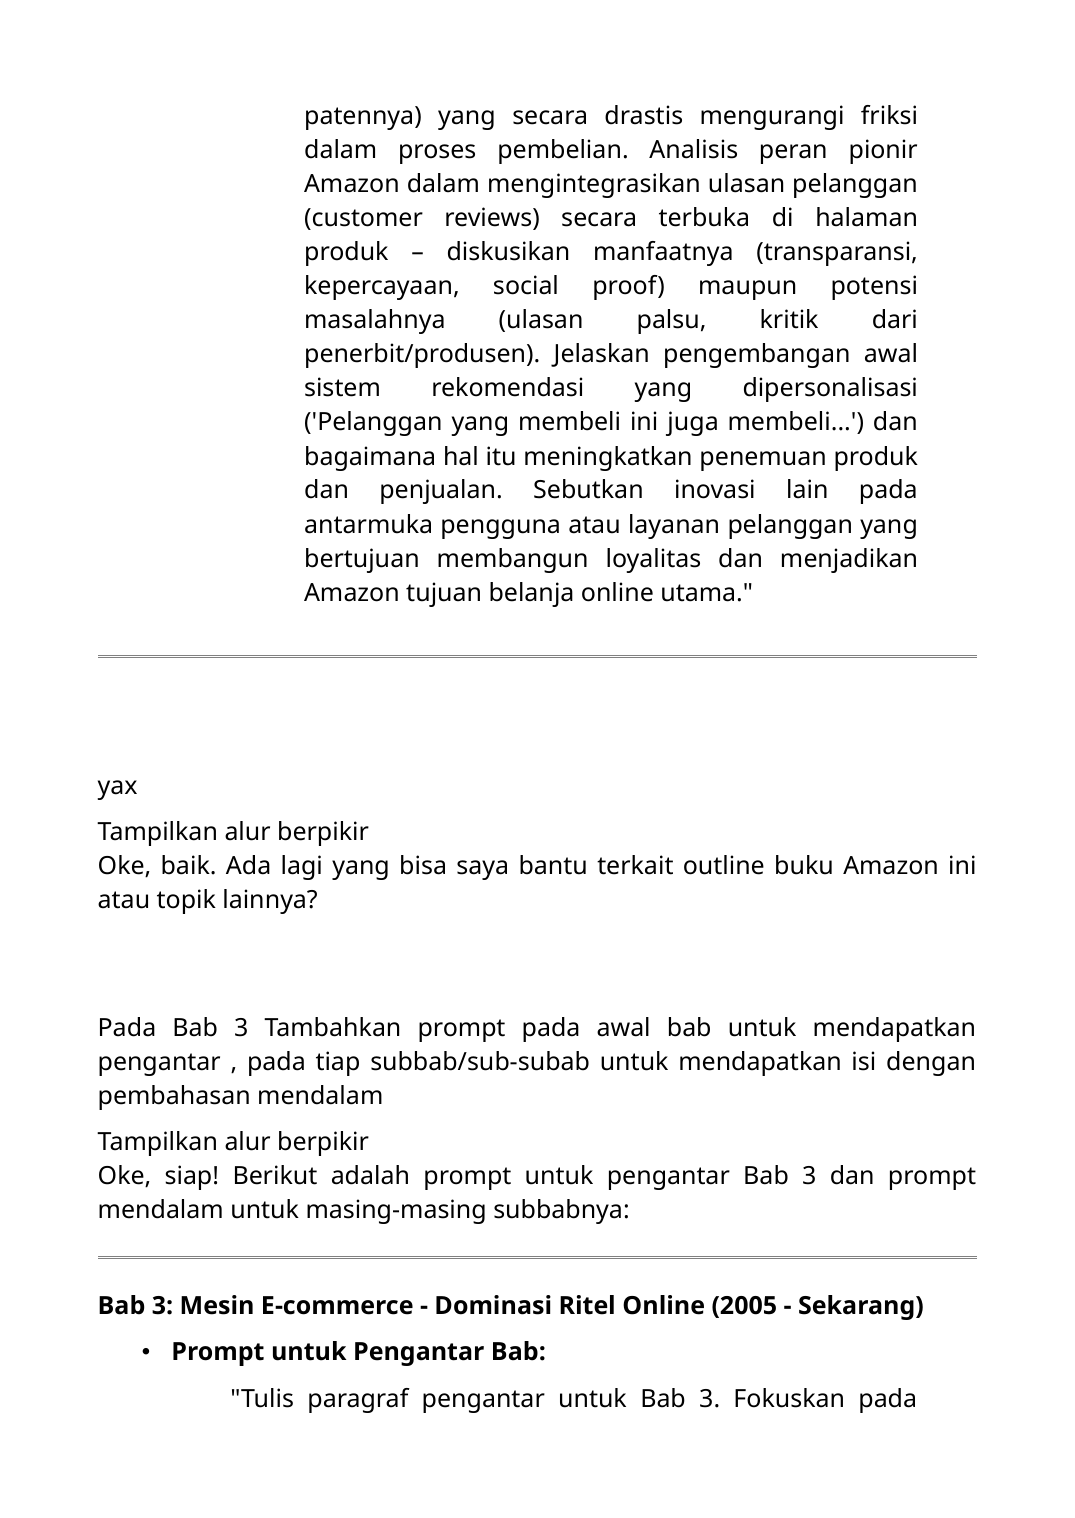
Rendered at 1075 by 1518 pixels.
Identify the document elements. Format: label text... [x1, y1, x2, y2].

text Oke, siap! Berikut adalah prompt untuk pengantar Bab 3 dan prompt mendalam untuk masing-masing subbabnya: [97, 1158, 977, 1226]
text Oke, baik. Ada lagi yang bisa saya bantu terkait outline buku Amazon ini atau topik lainnya? [97, 848, 977, 916]
text Bab 3: Mesin E-commerce - Dominasi Ritel Online (2005 - Sekarang) [97, 1287, 977, 1322]
text yax [97, 767, 977, 801]
text Tampilkan alur berpikir [97, 1124, 977, 1158]
list patennya) yang secara drastis mengurangi friksi dalam proses pembelian. Analisis peran pionir Amazon dalam mengintegrasikan ulasan pelanggan (customer reviews) secara terbuka di halaman produk – diskusikan manfaatnya (transparansi, kepercayaan, social proof) maupun potensi masalahnya (ulasan palsu, kritik dari penerbit/produsen). Jelaskan pengembangan awal sistem rekomendasi yang dipersonalisasi ('Pelanggan yang membeli ini juga membeli...') dan bagaimana hal itu meningkatkan penemuan produk dan penjualan. Sebutkan inovasi lain pada antarmuka pengguna atau layanan pelanggan yang bertujuan membangun loyalitas dan menjadikan Amazon tujuan belanja online utama." [274, 97, 918, 608]
list "Tulis paragraf pengantar untuk Bab 3. Fokuskan pada [201, 1381, 918, 1415]
text Pada Bab 3 Tambahkan prompt pada awal bab untuk mendapatkan pengantar , pada tiap subbab/sub-subab untuk mendapatkan isi dengan pembahasan mendalam [97, 1009, 977, 1111]
list Prompt untuk Pengantar Bab: [142, 1334, 977, 1368]
text Tampilkan alur berpikir [97, 814, 977, 848]
